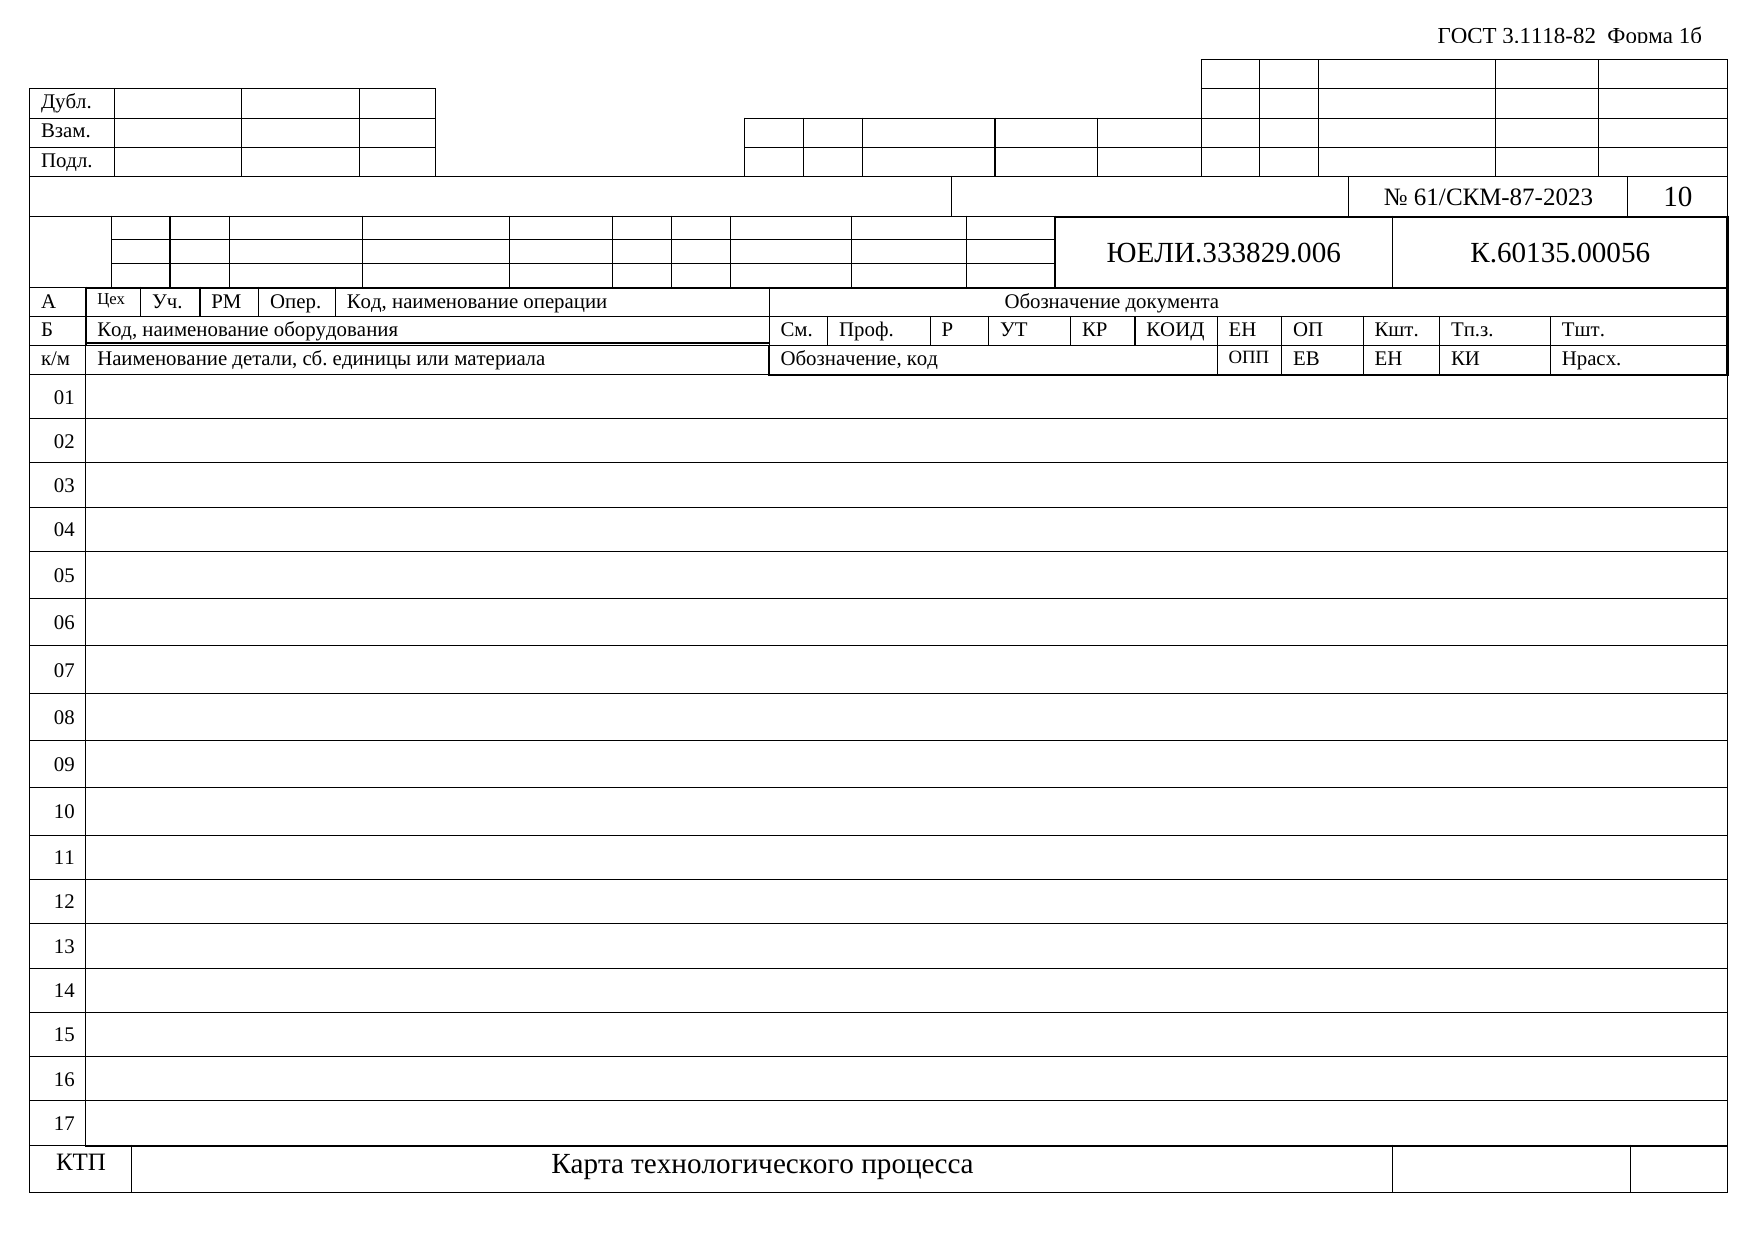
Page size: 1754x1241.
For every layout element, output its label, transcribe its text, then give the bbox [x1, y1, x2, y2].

table_cell [86, 375, 1727, 418]
table_cell [672, 240, 730, 263]
table_cell [86, 924, 1727, 967]
table_cell [745, 148, 803, 176]
table_cell 12 [30, 880, 85, 923]
table_cell 11 [30, 836, 85, 879]
table_cell Взам. [30, 119, 114, 147]
table_cell [510, 240, 612, 263]
table_cell КР [1071, 317, 1134, 344]
table_cell [1631, 1147, 1727, 1192]
table_cell [1599, 89, 1727, 117]
table_cell [112, 264, 169, 287]
table_cell Б [30, 317, 85, 344]
table_cell 04 [30, 508, 85, 551]
table_cell [1599, 119, 1727, 147]
table_cell Обозначение документа [770, 289, 1726, 316]
table_cell [436, 118, 744, 176]
table_cell 10 [1628, 177, 1727, 216]
table_cell [86, 788, 1727, 834]
table_cell [363, 264, 509, 287]
table_cell [1496, 89, 1598, 117]
table_cell [996, 119, 1097, 147]
table_cell [996, 148, 1097, 176]
table_cell [1599, 148, 1727, 176]
table_cell ЕН [1218, 317, 1281, 344]
table_cell [86, 599, 1727, 645]
table_cell [360, 148, 435, 176]
table_cell 08 [30, 694, 85, 740]
table_cell [967, 240, 1054, 263]
table_cell [242, 119, 359, 147]
table_cell Р [931, 317, 988, 344]
table_cell [863, 148, 994, 176]
table_header [1599, 60, 1727, 88]
table_cell 05 [30, 552, 85, 598]
table_cell [967, 264, 1054, 287]
table_cell Тшт. [1551, 317, 1726, 344]
table_cell См.. [770, 317, 827, 344]
table_cell ОПП [1218, 346, 1281, 374]
table_cell [360, 119, 435, 147]
table_cell Цех [87, 289, 140, 316]
table_cell [242, 148, 359, 176]
table_cell [731, 240, 851, 263]
table_cell [230, 217, 362, 239]
table_cell [86, 880, 1727, 923]
table_cell [86, 1101, 1727, 1144]
table_cell [852, 240, 966, 263]
table_cell 06 [30, 599, 85, 645]
table_cell [731, 264, 851, 287]
table_cell А [30, 288, 85, 316]
table_cell Подл. [30, 148, 114, 176]
table_cell Кшт. [1364, 317, 1439, 344]
table_cell ЕН [1364, 346, 1439, 374]
table_header [30, 59, 1201, 88]
table_cell [510, 264, 612, 287]
table_cell 15 [30, 1013, 85, 1056]
table_cell [1202, 89, 1259, 117]
table_cell Проф. [828, 317, 930, 344]
table_cell К.60135.00056 [1393, 218, 1726, 287]
table_cell [86, 1057, 1727, 1100]
table_cell [1202, 148, 1259, 176]
table_cell [863, 119, 994, 147]
table_header [1202, 60, 1259, 88]
table_cell [242, 89, 359, 117]
table_cell [436, 88, 684, 117]
table_cell КИ [1440, 346, 1550, 374]
table_cell [1202, 119, 1259, 147]
table_cell [86, 1013, 1727, 1056]
table_cell [171, 264, 229, 287]
table_cell [86, 463, 1727, 507]
table_cell [112, 240, 169, 263]
table_cell [1496, 148, 1598, 176]
table_header [1260, 60, 1318, 88]
table_cell [115, 148, 241, 176]
table_cell [86, 419, 1727, 462]
table_cell 07 [30, 646, 85, 693]
table_cell 16 [30, 1057, 85, 1100]
table_cell КОИД [1136, 317, 1217, 344]
table_cell [731, 217, 851, 239]
table_cell [115, 89, 241, 117]
table_header [1496, 60, 1598, 88]
table_cell Карта технологического процесса [132, 1147, 1392, 1192]
table_cell [363, 240, 509, 263]
table_cell ОП [1282, 317, 1363, 344]
table_cell [672, 217, 730, 239]
table_cell [1319, 89, 1495, 117]
table_cell 17 [30, 1101, 85, 1144]
table_cell [613, 217, 671, 239]
table_cell [1260, 89, 1318, 117]
table_cell [613, 264, 671, 287]
table_cell 02 [30, 419, 85, 462]
table_header [1319, 60, 1495, 88]
table_cell [1393, 1147, 1630, 1192]
table_cell Дубл. [30, 89, 114, 117]
table_cell [86, 836, 1727, 879]
table_cell [86, 741, 1727, 787]
table_cell 01 [30, 375, 85, 418]
table_cell ЮЕЛИ.333829.006 [1056, 218, 1392, 287]
table_cell [852, 264, 966, 287]
table_cell 10 [30, 788, 85, 834]
table_cell [230, 240, 362, 263]
table_cell [1098, 148, 1201, 176]
table_cell к/м [30, 346, 85, 374]
table_cell [230, 264, 362, 287]
table_cell УТ [989, 317, 1070, 344]
table_cell [171, 240, 229, 263]
table_cell [952, 177, 1348, 216]
table_cell [86, 969, 1727, 1012]
table_cell [86, 552, 1727, 598]
table_cell [804, 148, 862, 176]
table_cell ЕВ [1282, 346, 1363, 374]
table_cell [804, 119, 862, 147]
table_cell [852, 217, 966, 239]
table_cell Обозначение, код [770, 346, 1217, 374]
table_cell [1260, 148, 1318, 176]
table_cell Тп.з. [1440, 317, 1550, 344]
table_cell 09 [30, 741, 85, 787]
table_cell 14 [30, 969, 85, 1012]
table_cell [745, 119, 803, 147]
table_cell [112, 217, 169, 239]
table_cell [1319, 148, 1495, 176]
table_cell [86, 694, 1727, 740]
table_cell [30, 177, 951, 216]
table_cell [510, 217, 612, 239]
table_cell КТП [30, 1146, 131, 1192]
table_cell [1260, 119, 1318, 147]
table_cell 03 [30, 463, 85, 507]
table_cell [115, 119, 241, 147]
table_cell [684, 88, 1201, 117]
table_cell [672, 264, 730, 287]
table_cell [86, 646, 1727, 693]
table_cell [1319, 119, 1495, 147]
table_cell [30, 217, 111, 287]
table_cell [613, 240, 671, 263]
table_cell [363, 217, 509, 239]
table_cell РМ [201, 289, 258, 316]
table_cell Код, наименование операции [336, 289, 769, 316]
table_cell [171, 217, 229, 239]
table_cell Наименование детали, сб. единицы или материала [86, 346, 768, 374]
table_cell [967, 217, 1054, 239]
table_cell [1098, 119, 1201, 147]
table_cell Код, наименование оборудования [87, 317, 769, 342]
table_cell № 61/СКМ-87-2023 [1349, 177, 1627, 216]
table_cell [1496, 119, 1598, 147]
table_cell [360, 89, 435, 117]
table_cell [86, 508, 1727, 551]
table_cell Нрасх. [1551, 346, 1726, 374]
table_cell Уч. [141, 289, 199, 316]
table_cell 13 [30, 924, 85, 967]
table_cell Опер. [259, 289, 335, 316]
